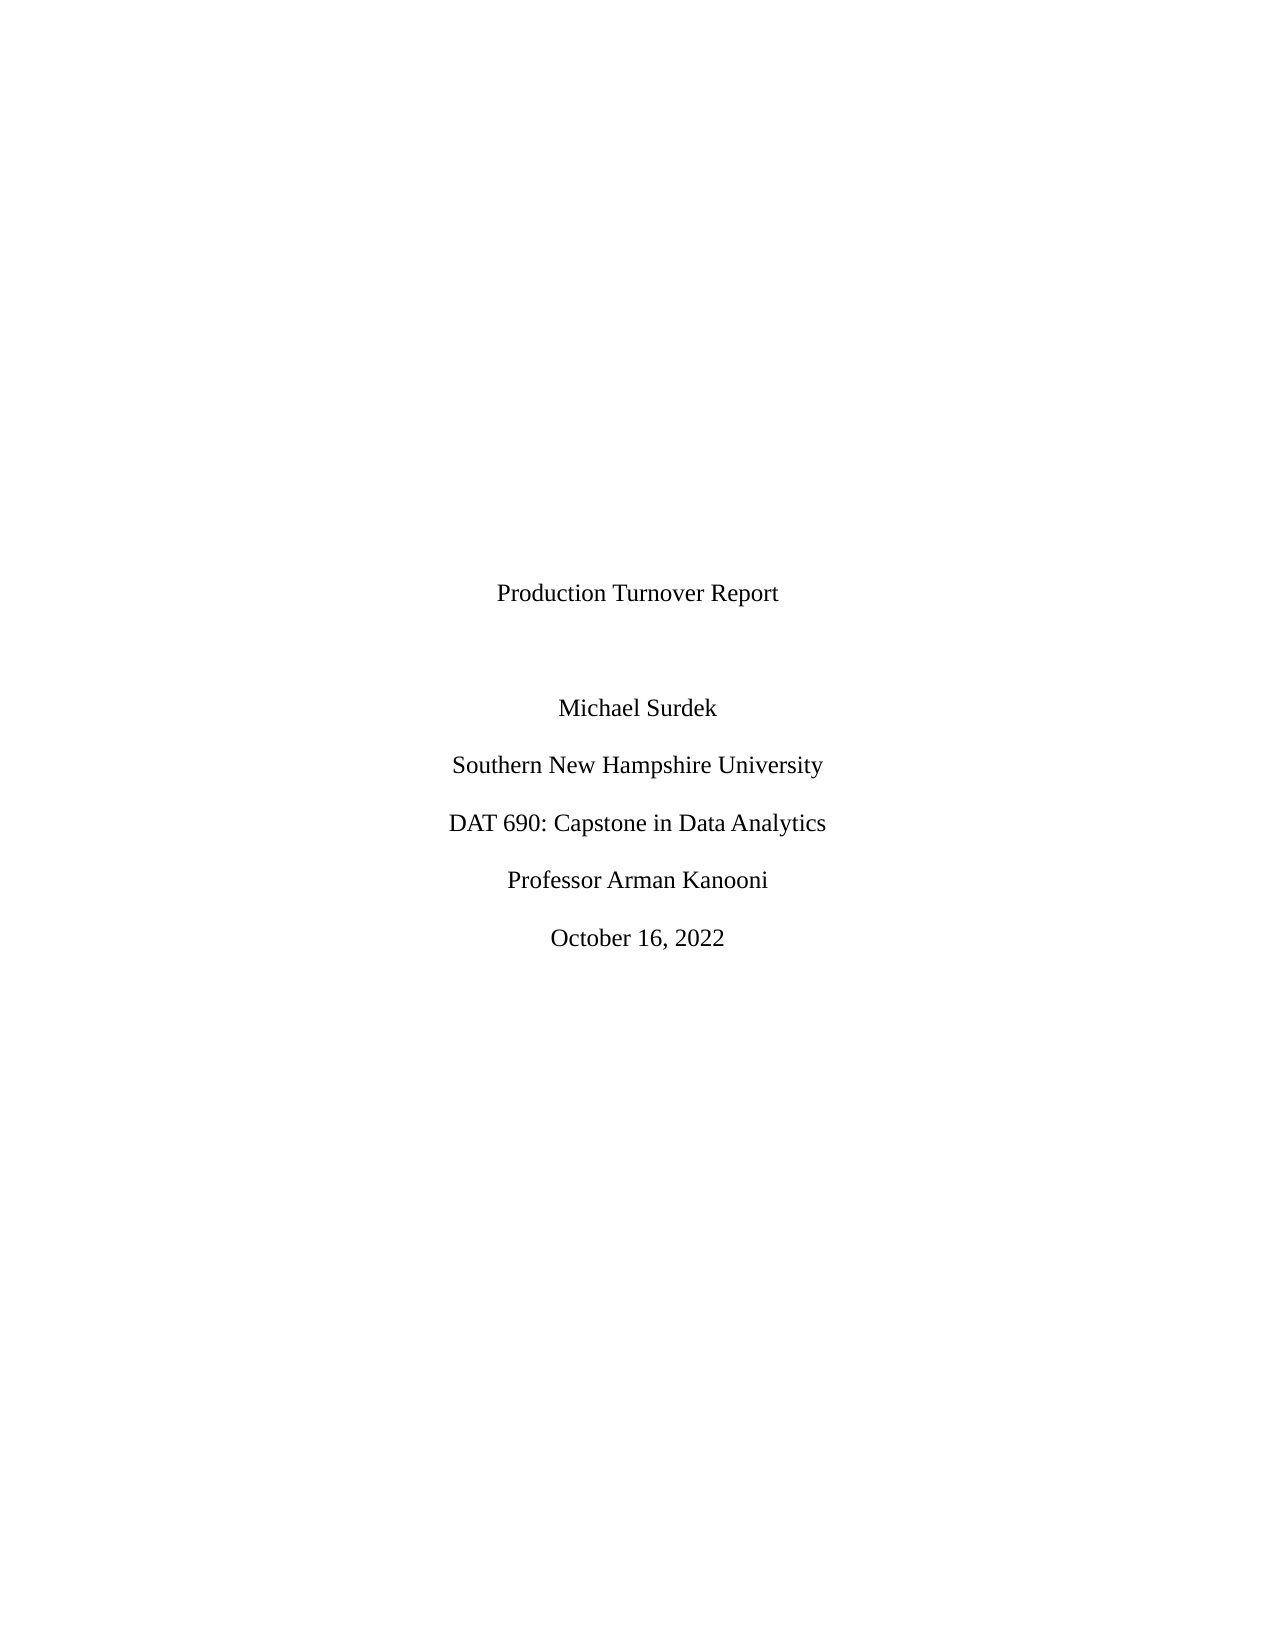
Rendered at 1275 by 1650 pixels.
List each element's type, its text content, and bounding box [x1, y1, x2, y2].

text Professor Arman Kanooni [118, 866, 1157, 894]
text October 16, 2022 [118, 923, 1157, 952]
subtitle Production Turnover Report [118, 578, 1157, 607]
text Southern New Hampshire University [118, 751, 1157, 779]
text Michael Surdek [118, 693, 1157, 722]
text DAT 690: Capstone in Data Analytics [118, 808, 1157, 837]
